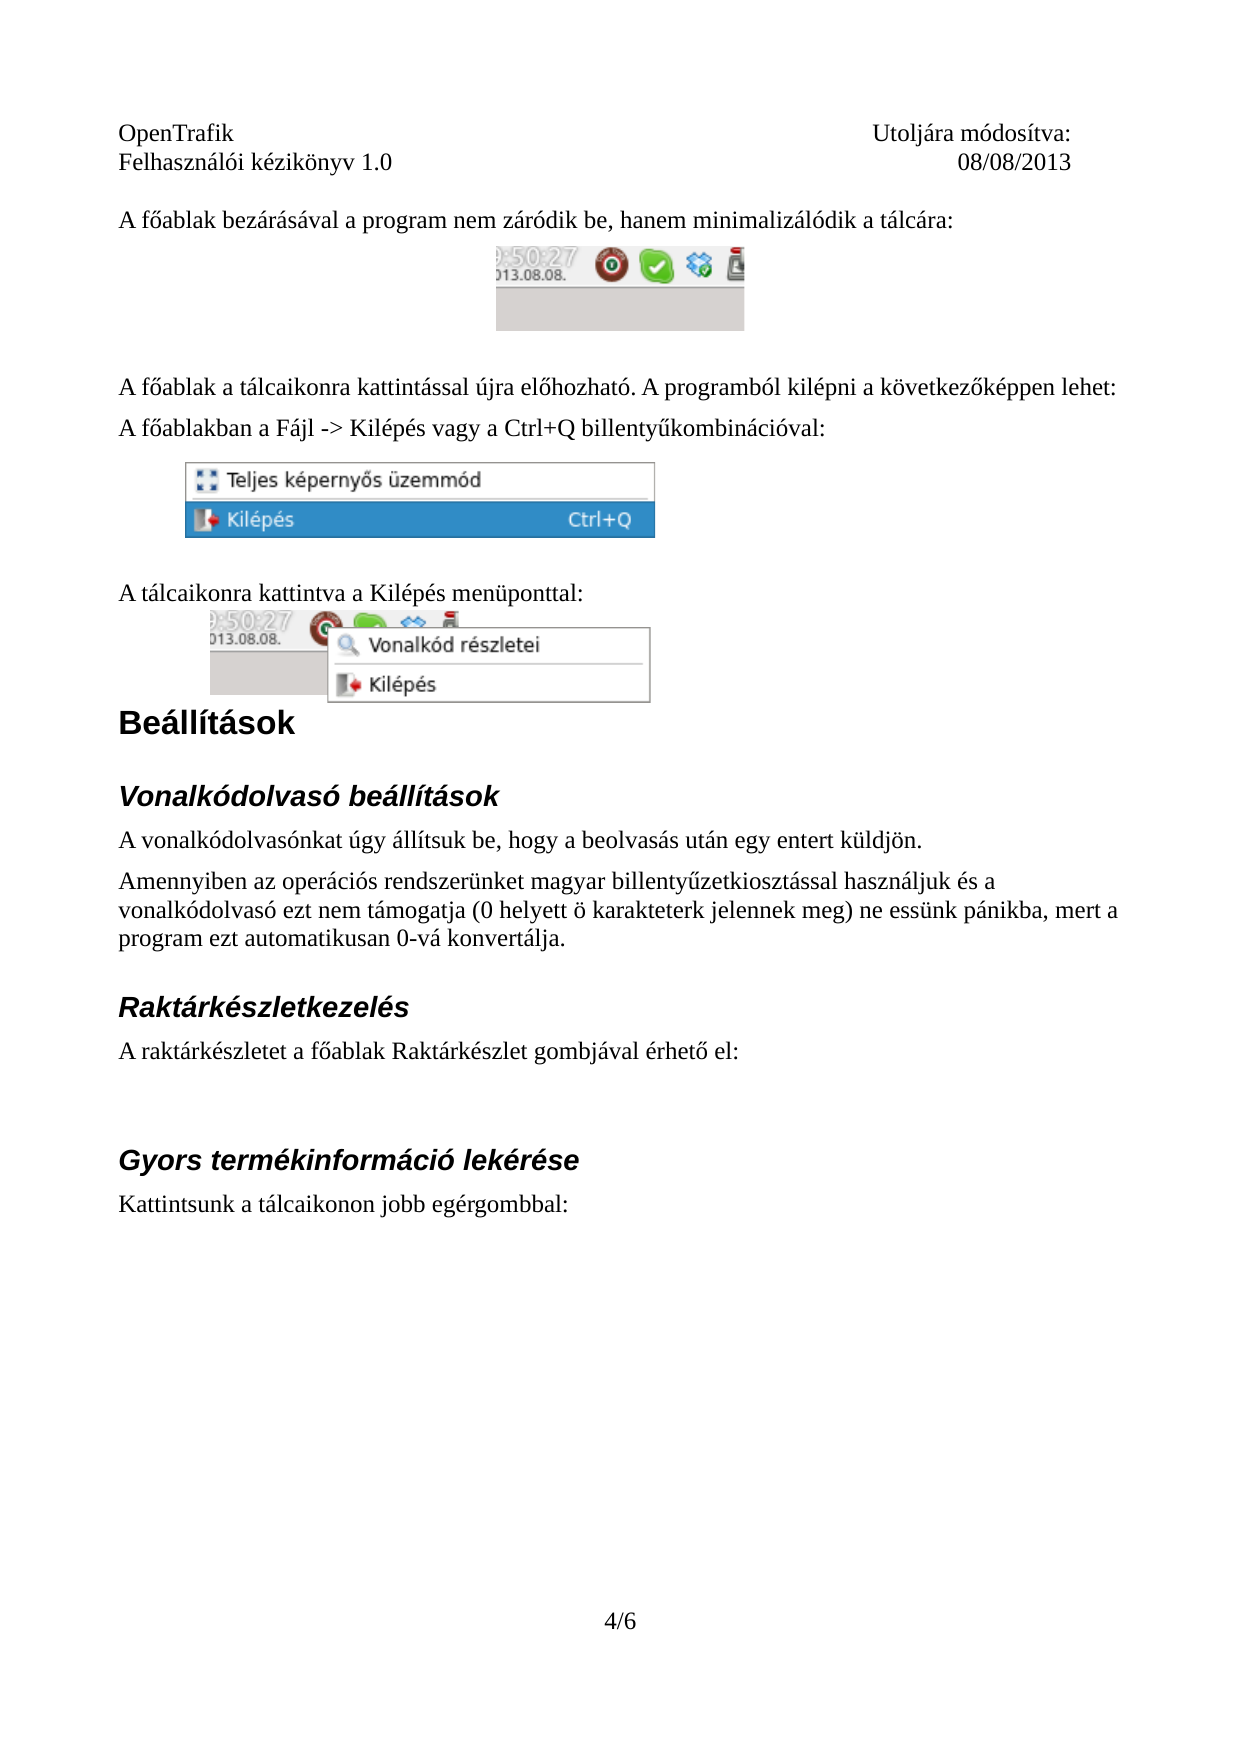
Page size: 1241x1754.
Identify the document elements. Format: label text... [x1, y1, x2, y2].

text Amennyiben az operációs rendszerünket magyar billentyűzetkiosztással használjuk és a vonalkódolvasó ezt nem támogatja (0 helyett ö karakteterk jelennek meg) ne essünk pánikba, mert a program ezt automatikusan 0-vá konvertálja. [118, 866, 1122, 952]
text A főablakban a Fájl -> Kilépés vagy a Ctrl+Q billentyűkombinációval: [118, 413, 1122, 442]
picture [496, 246, 745, 331]
text A főablak a tálcaikonra kattintással újra előhozható. A programból kilépni a következőképpen lehet: [118, 372, 1122, 401]
subtitle Raktárkészletkezelés [118, 990, 1122, 1023]
picture [185, 462, 656, 538]
text A raktárkészletet a főablak Raktárkészlet gombjával érhető el: [118, 1036, 1122, 1064]
text A főablak bezárásával a program nem záródik be, hanem minimalizálódik a tálcára: [118, 205, 1122, 234]
text A vonalkódolvasónkat úgy állítsuk be, hogy a beolvasás után egy entert küldjön. [118, 825, 1122, 853]
picture [210, 610, 651, 703]
subtitle Beállítások [118, 645, 1122, 741]
subtitle Gyors termékinformáció lekérése [118, 1143, 1122, 1177]
subtitle Vonalkódolvasó beállítások [118, 779, 1122, 812]
text Kattintsunk a tálcaikonon jobb egérgombbal: [118, 1189, 1122, 1218]
text A tálcaikonra kattintva a Kilépés menüponttal: [118, 578, 1122, 607]
